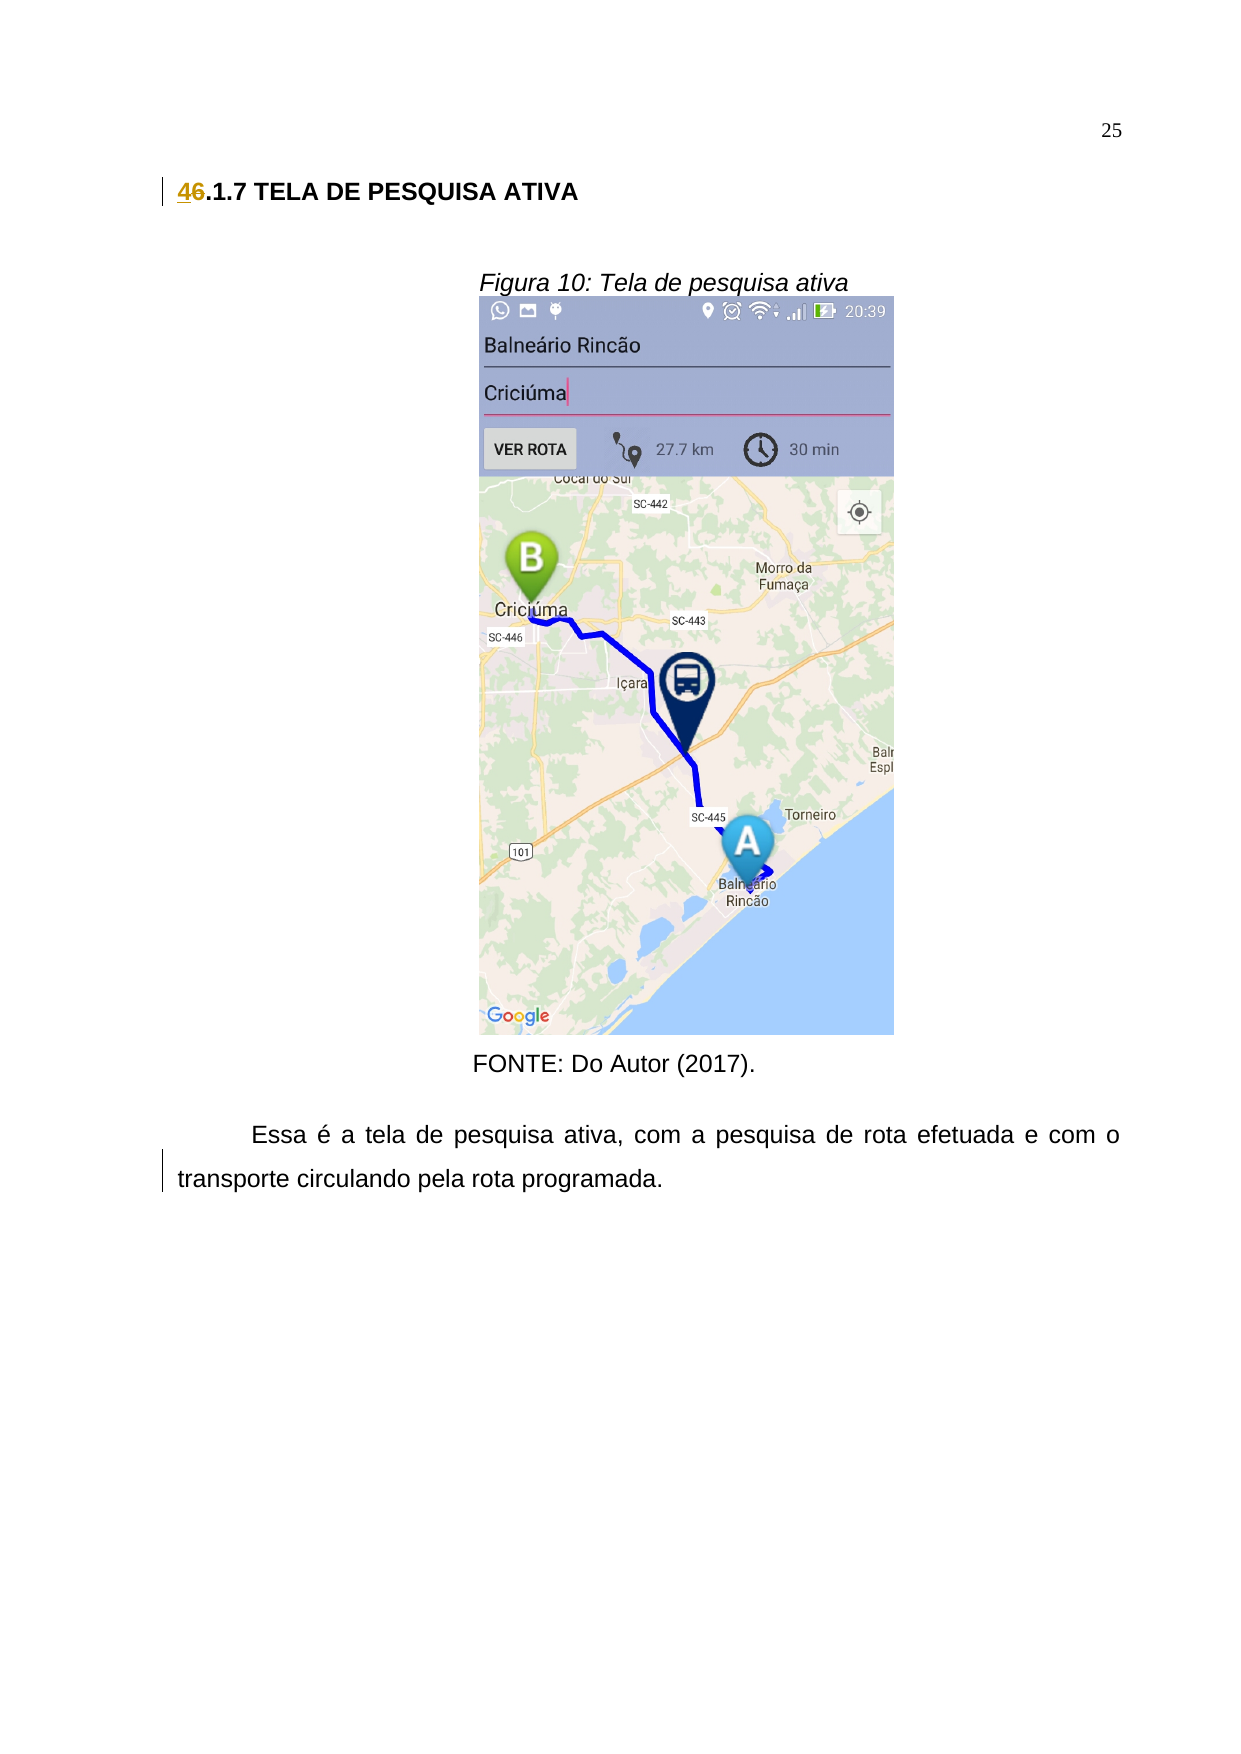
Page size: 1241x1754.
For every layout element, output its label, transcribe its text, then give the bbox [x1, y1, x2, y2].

picture [479, 296, 894, 1035]
text Figura 10: Tela de pesquisa ativa [479, 268, 894, 296]
text Essa é a tela de pesquisa ativa, com a pesquisa de rota efetuada e com o transporte circulando pela rota programada. [177, 1121, 1122, 1192]
text FONTE: Do Autor (2017). [472, 1049, 1122, 1077]
subtitle 4.1.7 TELA DE PESQUISA ATIVA [177, 177, 1122, 206]
